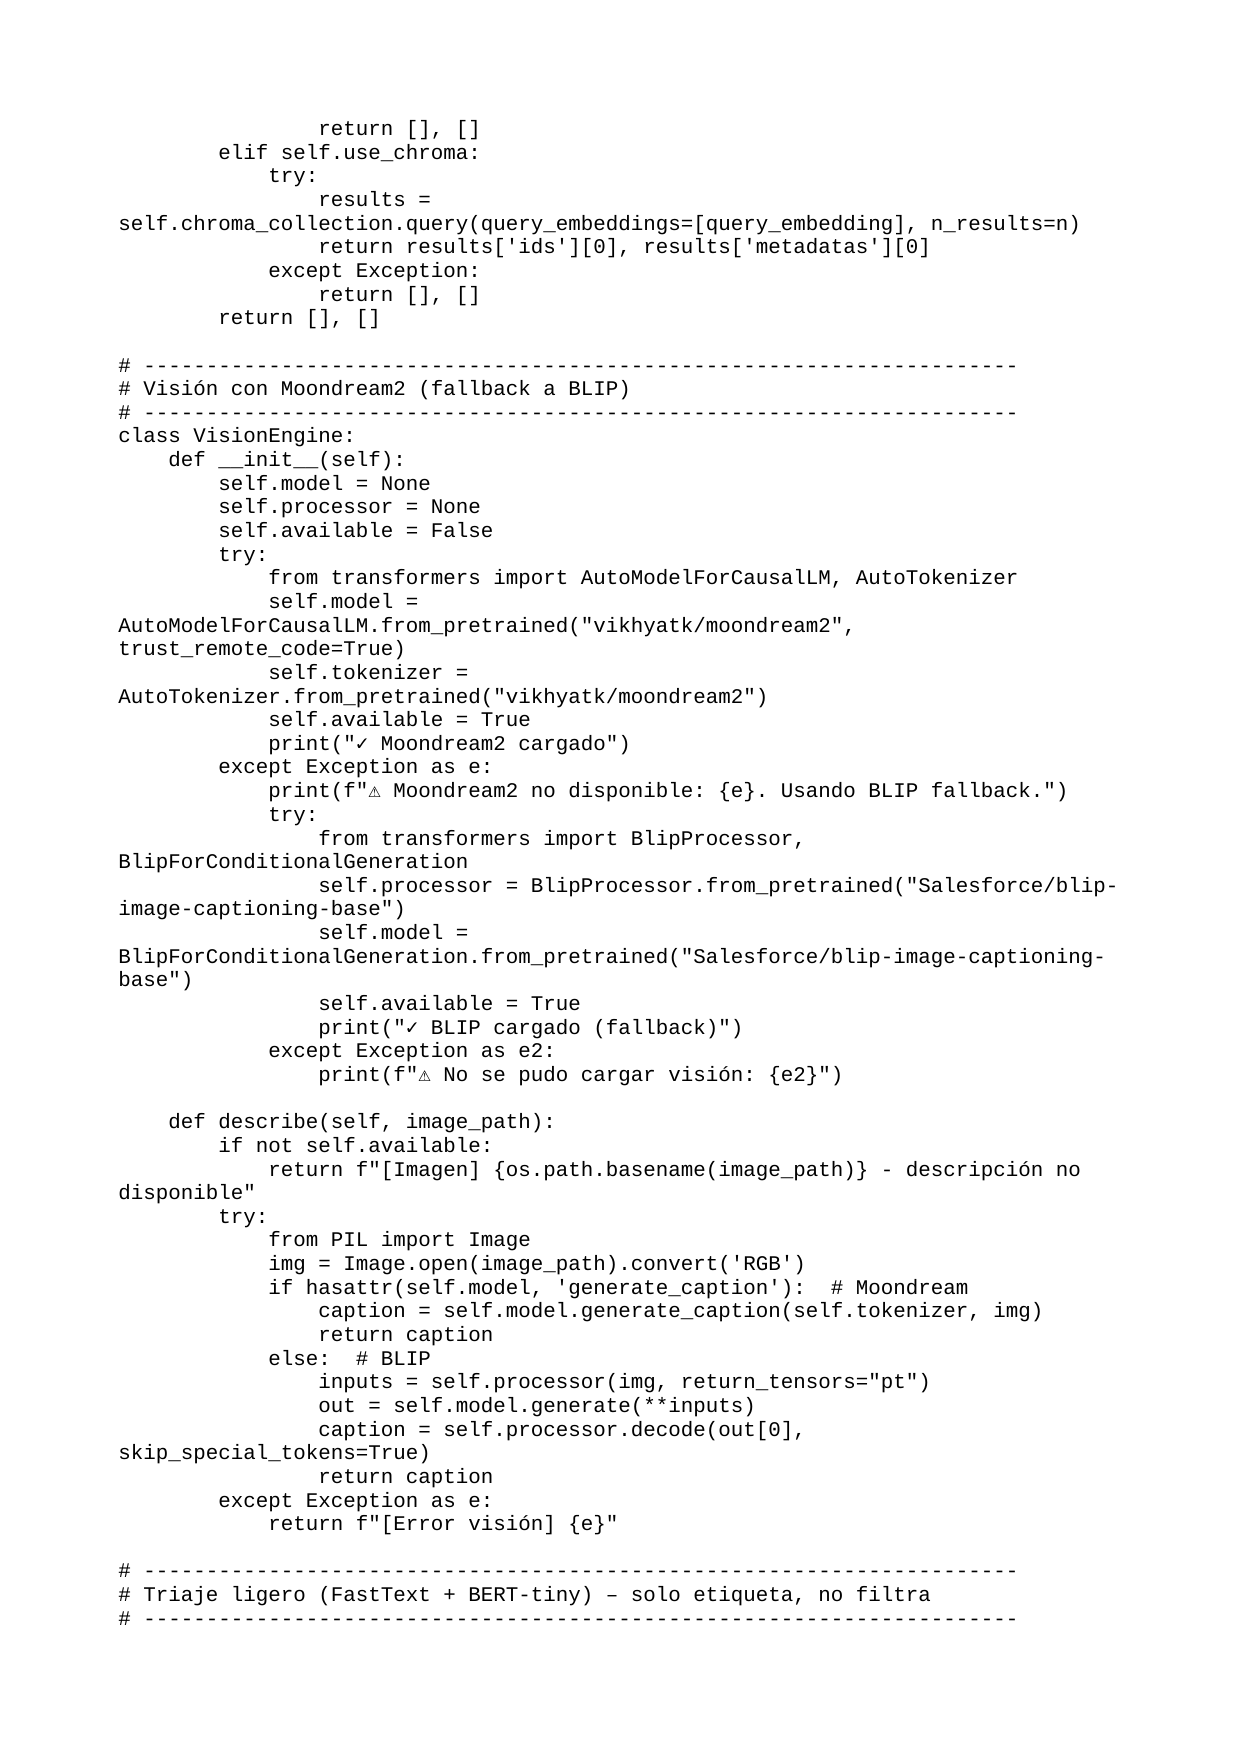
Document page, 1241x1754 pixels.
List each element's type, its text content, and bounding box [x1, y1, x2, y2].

text return results['ids'][0], results['metadatas'][0] [118, 236, 1122, 260]
text try: [118, 804, 1122, 827]
text inputs = self.processor(img, return_tensors="pt") [118, 1371, 1122, 1395]
text return f"[Imagen] {os.path.basename(image_path)} - descripción no disponible" [118, 1158, 1122, 1206]
text print("✓ Moondream2 cargado") [118, 733, 1122, 757]
text results = self.chroma_collection.query(query_embeddings=[query_embedding], n_results=n) [118, 189, 1122, 236]
text self.processor = None [118, 496, 1122, 520]
text self.model = AutoModelForCausalLM.from_pretrained("vikhyatk/moondream2", trust_remote_code=True) [118, 591, 1122, 662]
text self.available = True [118, 993, 1122, 1017]
text # ---------------------------------------------------------------------- [118, 1561, 1122, 1584]
text caption = self.model.generate_caption(self.tokenizer, img) [118, 1300, 1122, 1324]
text print(f"⚠ No se pudo cargar visión: {e2}") [118, 1064, 1122, 1088]
text if hasattr(self.model, 'generate_caption'): # Moondream [118, 1277, 1122, 1300]
text img = Image.open(image_path).convert('RGB') [118, 1253, 1122, 1277]
text # ---------------------------------------------------------------------- [118, 354, 1122, 378]
text def describe(self, image_path): [118, 1111, 1122, 1135]
text except Exception as e: [118, 757, 1122, 780]
text print(f"⚠ Moondream2 no disponible: {e}. Usando BLIP fallback.") [118, 780, 1122, 804]
text caption = self.processor.decode(out[0], skip_special_tokens=True) [118, 1419, 1122, 1466]
text # ---------------------------------------------------------------------- [118, 402, 1122, 426]
text self.processor = BlipProcessor.from_pretrained("Salesforce/blip-image-captioning-base") [118, 875, 1122, 922]
text except Exception as e2: [118, 1040, 1122, 1064]
text try: [118, 544, 1122, 567]
text return [], [] [118, 284, 1122, 307]
text except Exception: [118, 260, 1122, 284]
text return f"[Error visión] {e}" [118, 1513, 1122, 1537]
text else: # BLIP [118, 1348, 1122, 1371]
text self.available = False [118, 520, 1122, 544]
text return [], [] [118, 307, 1122, 331]
text # Visión con Moondream2 (fallback a BLIP) [118, 378, 1122, 402]
text return caption [118, 1466, 1122, 1489]
text if not self.available: [118, 1135, 1122, 1158]
text # Triaje ligero (FastText + BERT-tiny) – solo etiqueta, no filtra [118, 1584, 1122, 1608]
text print("✓ BLIP cargado (fallback)") [118, 1017, 1122, 1040]
text self.model = BlipForConditionalGeneration.from_pretrained("Salesforce/blip-image-captioning-base") [118, 922, 1122, 993]
text from transformers import AutoModelForCausalLM, AutoTokenizer [118, 567, 1122, 591]
text # ---------------------------------------------------------------------- [118, 1608, 1122, 1631]
text try: [118, 1206, 1122, 1229]
text self.tokenizer = AutoTokenizer.from_pretrained("vikhyatk/moondream2") [118, 662, 1122, 709]
text def __init__(self): [118, 449, 1122, 473]
text self.model = None [118, 473, 1122, 496]
text self.available = True [118, 709, 1122, 733]
text from PIL import Image [118, 1229, 1122, 1253]
text elif self.use_chroma: [118, 142, 1122, 165]
text out = self.model.generate(**inputs) [118, 1395, 1122, 1419]
text return caption [118, 1324, 1122, 1348]
text except Exception as e: [118, 1489, 1122, 1513]
text class VisionEngine: [118, 426, 1122, 449]
text try: [118, 165, 1122, 189]
text return [], [] [118, 118, 1122, 142]
text from transformers import BlipProcessor, BlipForConditionalGeneration [118, 827, 1122, 875]
